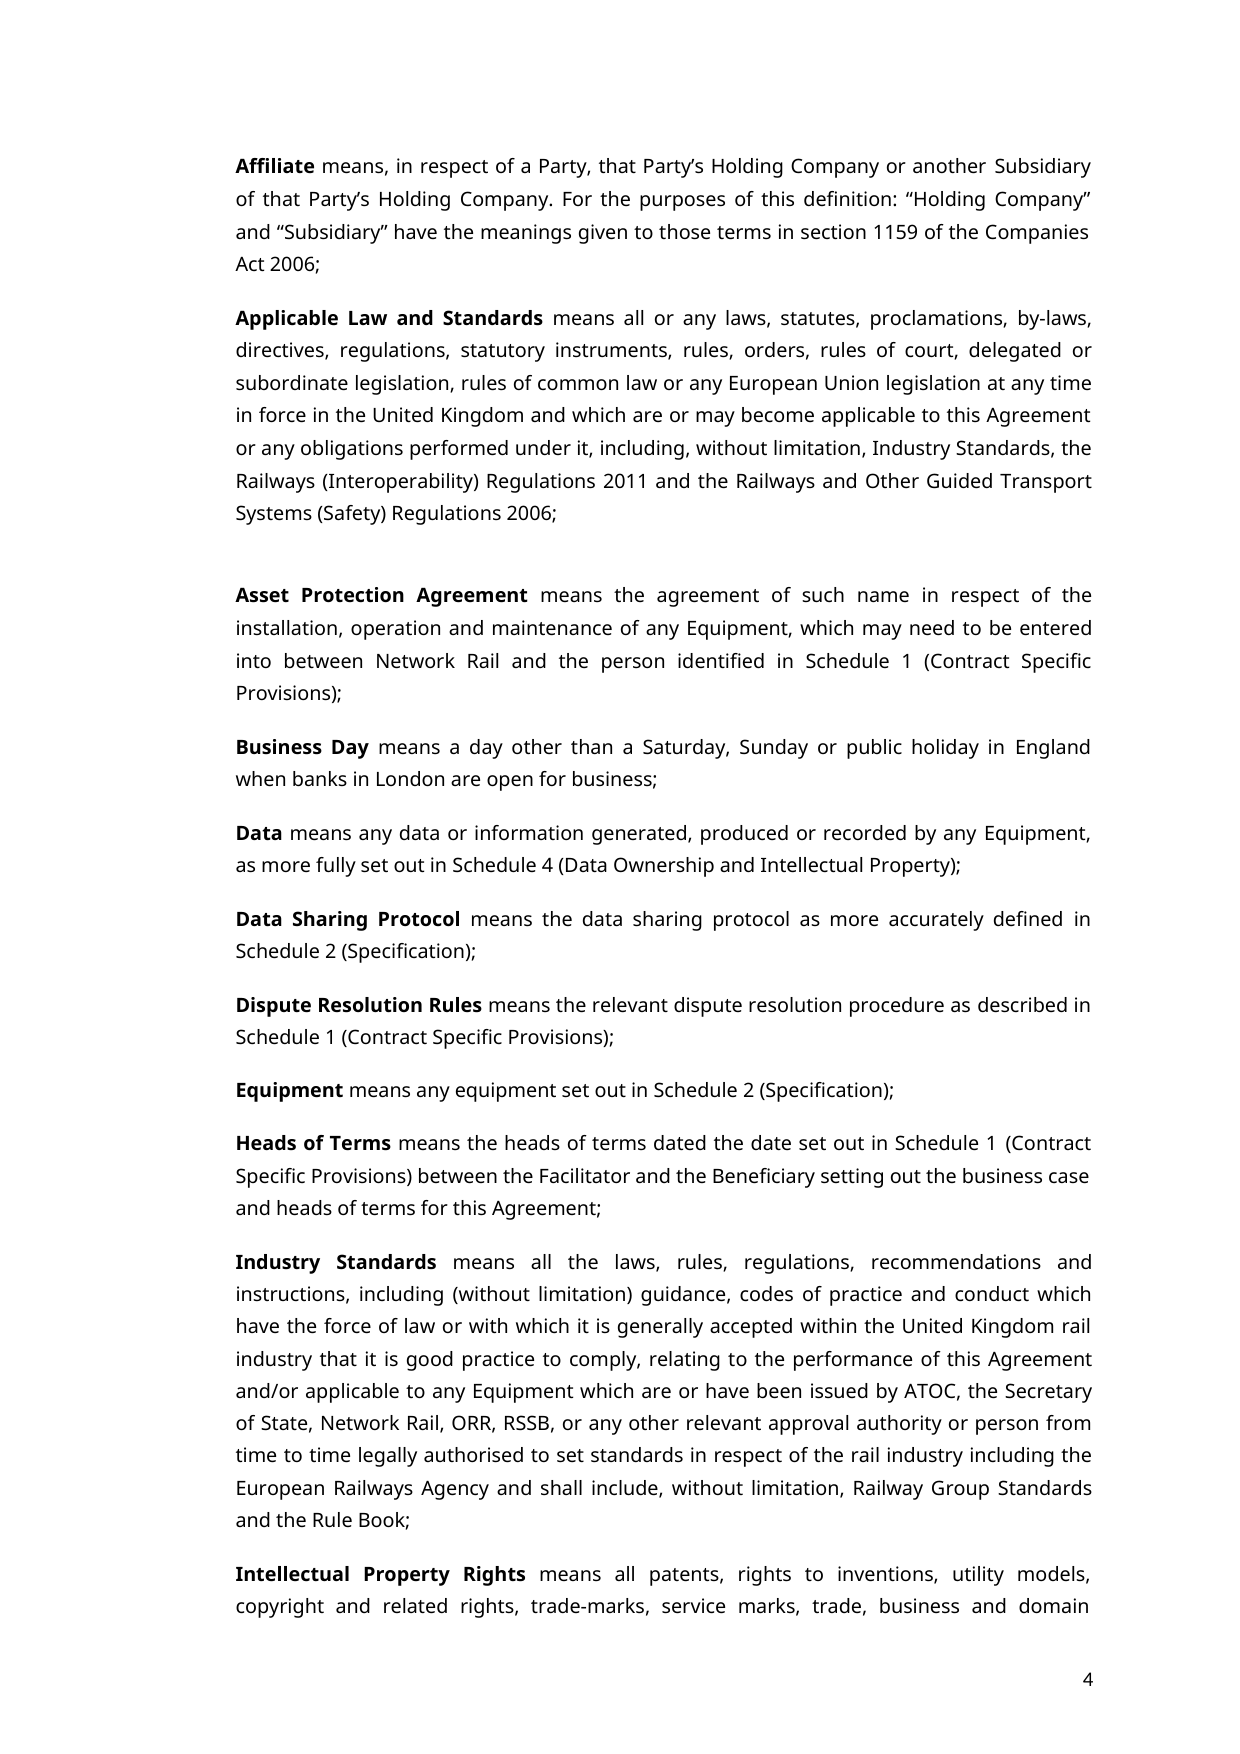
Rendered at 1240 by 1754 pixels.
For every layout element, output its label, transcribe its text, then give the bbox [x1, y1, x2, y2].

text Applicable Law and Standards means all or any laws, statutes, proclamations, by-laws, directives, regulations, statutory instruments, rules, orders, rules of court, delegated or subordinate legislation, rules of common law or any European Union legislation at any time in force in the United Kingdom and which are or may become applicable to this Agreement or any obligations performed under it, including, without limitation, Industry Standards, the Railways (Interoperability) Regulations 2011 and the Railways and Other Guided Transport Systems (Safety) Regulations 2006; [235, 304, 1093, 527]
text Asset Protection Agreement means the agreement of such name in respect of the installation, operation and maintenance of any Equipment, which may need to be entered into between Network Rail and the person identified in Schedule 1 (Contract Specific Provisions); [235, 582, 1093, 706]
text Dispute Resolution Rules means the relevant dispute resolution procedure as described in Schedule 1 (Contract Specific Provisions); [235, 991, 1091, 1050]
text Heads of Terms means the heads of terms dated the date set out in Schedule 1 (Contract Specific Provisions) between the Facilitator and the Beneficiary setting out the business case and heads of terms for this Agreement; [235, 1129, 1091, 1222]
text Industry Standards means all the laws, rules, regulations, recommendations and instructions, including (without limitation) guidance, codes of practice and conduct which have the force of law or with which it is generally accepted within the United Kingdom rail industry that it is good practice to comply, relating to the performance of this Agreement and/or applicable to any Equipment which are or have been issued by ATOC, the Secretary of State, Network Rail, ORR, RSSB, or any other relevant approval authority or person from time to time legally authorised to set standards in respect of the rail industry including the European Railways Agency and shall include, without limitation, Railway Group Standards and the Rule Book; [235, 1248, 1093, 1533]
text Affiliate means, in respect of a Party, that Party’s Holding Company or another Subsidiary of that Party’s Holding Company. For the purposes of this definition: “Holding Company” and “Subsidiary” have the meanings given to those terms in section 1159 of the Companies Act 2006; [235, 153, 1091, 277]
text Intellectual Property Rights means all patents, rights to inventions, utility models, copyright and related rights, trade-marks, service marks, trade, business and domain [235, 1560, 1091, 1619]
text Data means any data or information generated, produced or recorded by any Equipment, as more fully set out in Schedule 4 (Data Ownership and Intellectual Property); [235, 819, 1091, 878]
text Equipment means any equipment set out in Schedule 2 (Specification); [235, 1077, 1093, 1103]
text Business Day means a day other than a Saturday, Sunday or public holiday in England when banks in London are open for business; [235, 733, 1091, 792]
text Data Sharing Protocol means the data sharing protocol as more accurately defined in Schedule 2 (Specification); [235, 905, 1091, 964]
